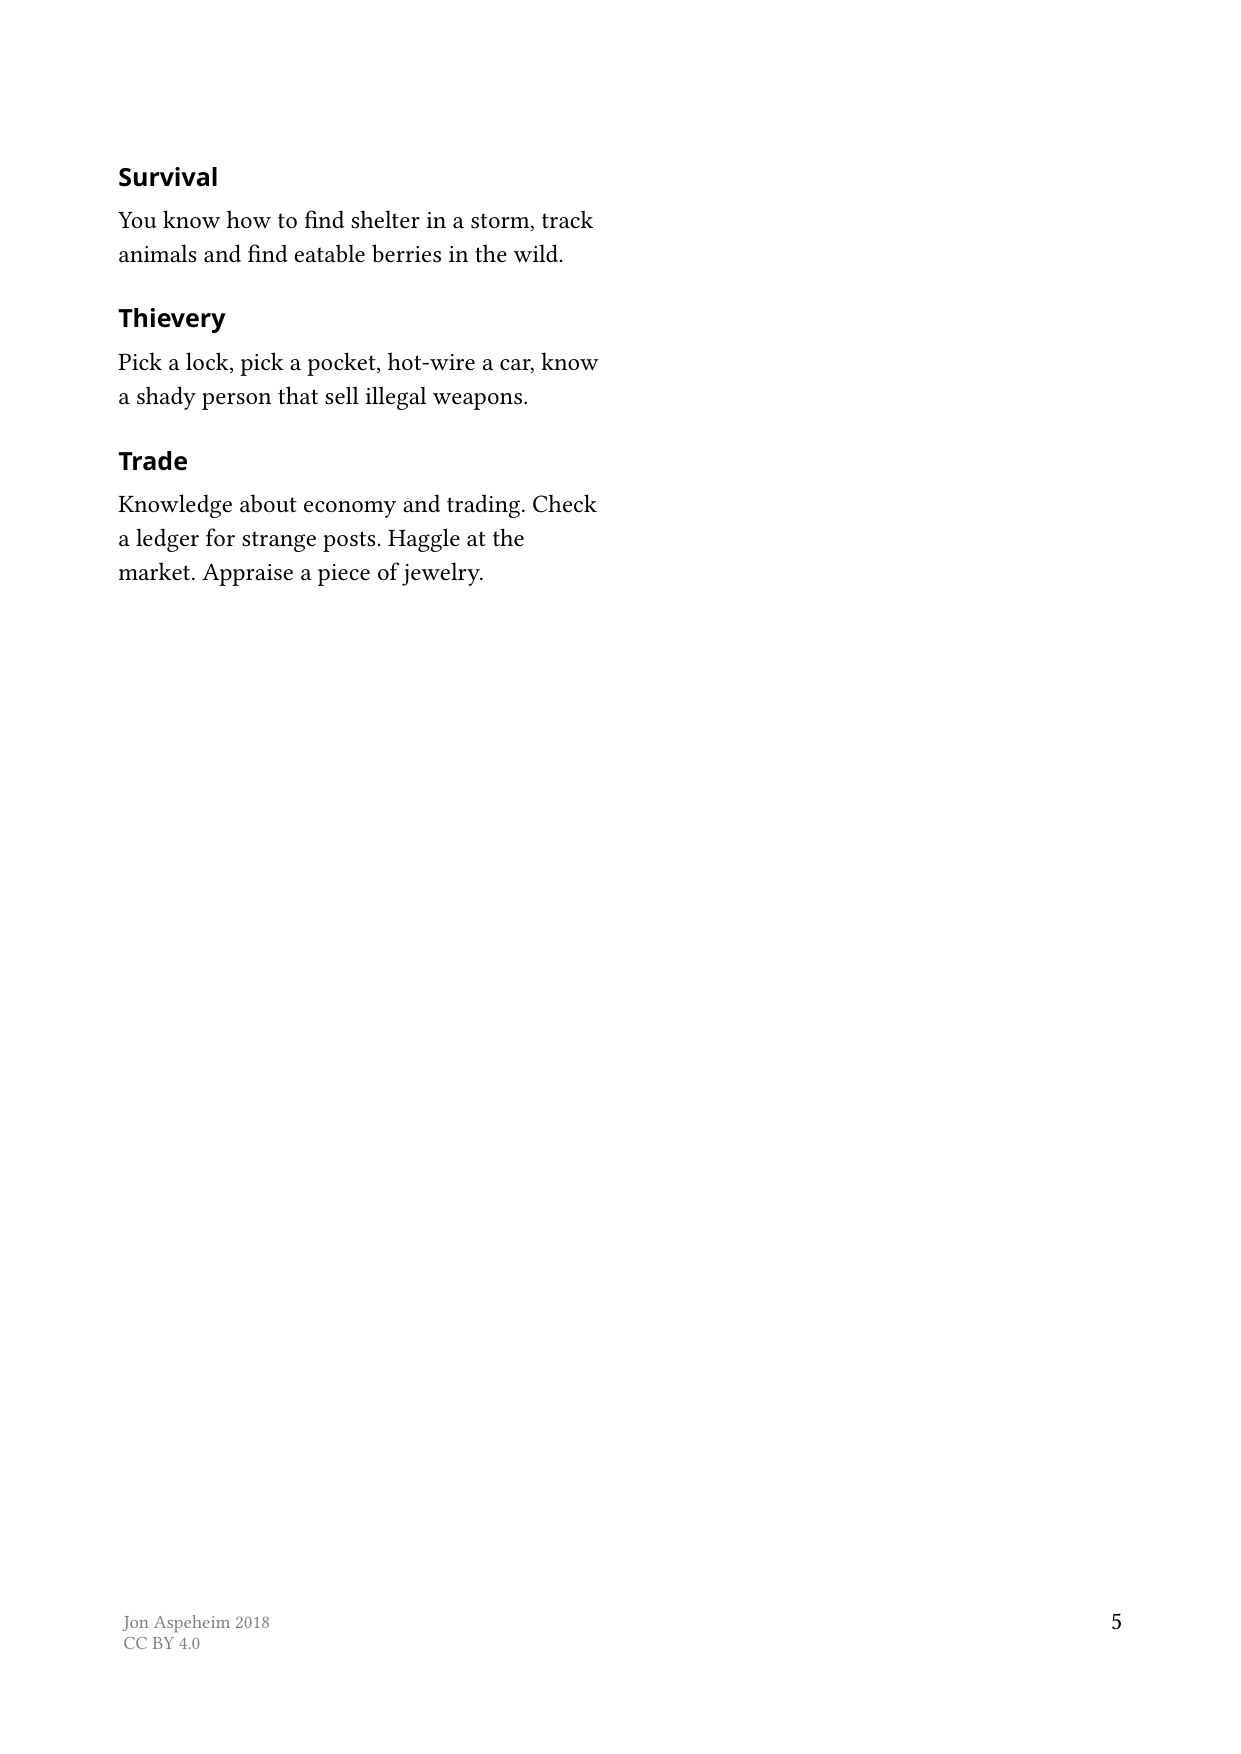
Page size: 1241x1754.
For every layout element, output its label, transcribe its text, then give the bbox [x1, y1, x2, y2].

text Pick a lock, pick a pocket, hot-wire a car, know a shady person that sell illegal weapons. [118, 348, 605, 410]
subtitle Thievery [118, 301, 605, 335]
subtitle Survival [118, 159, 605, 193]
subtitle Trade [118, 443, 605, 477]
text You know how to find shelter in a storm, track animals and find eatable berries in the wild. [118, 206, 605, 268]
text Knowledge about economy and trading. Check a ledger for strange posts. Haggle at the market. Appraise a piece of jewelry. [118, 490, 605, 587]
